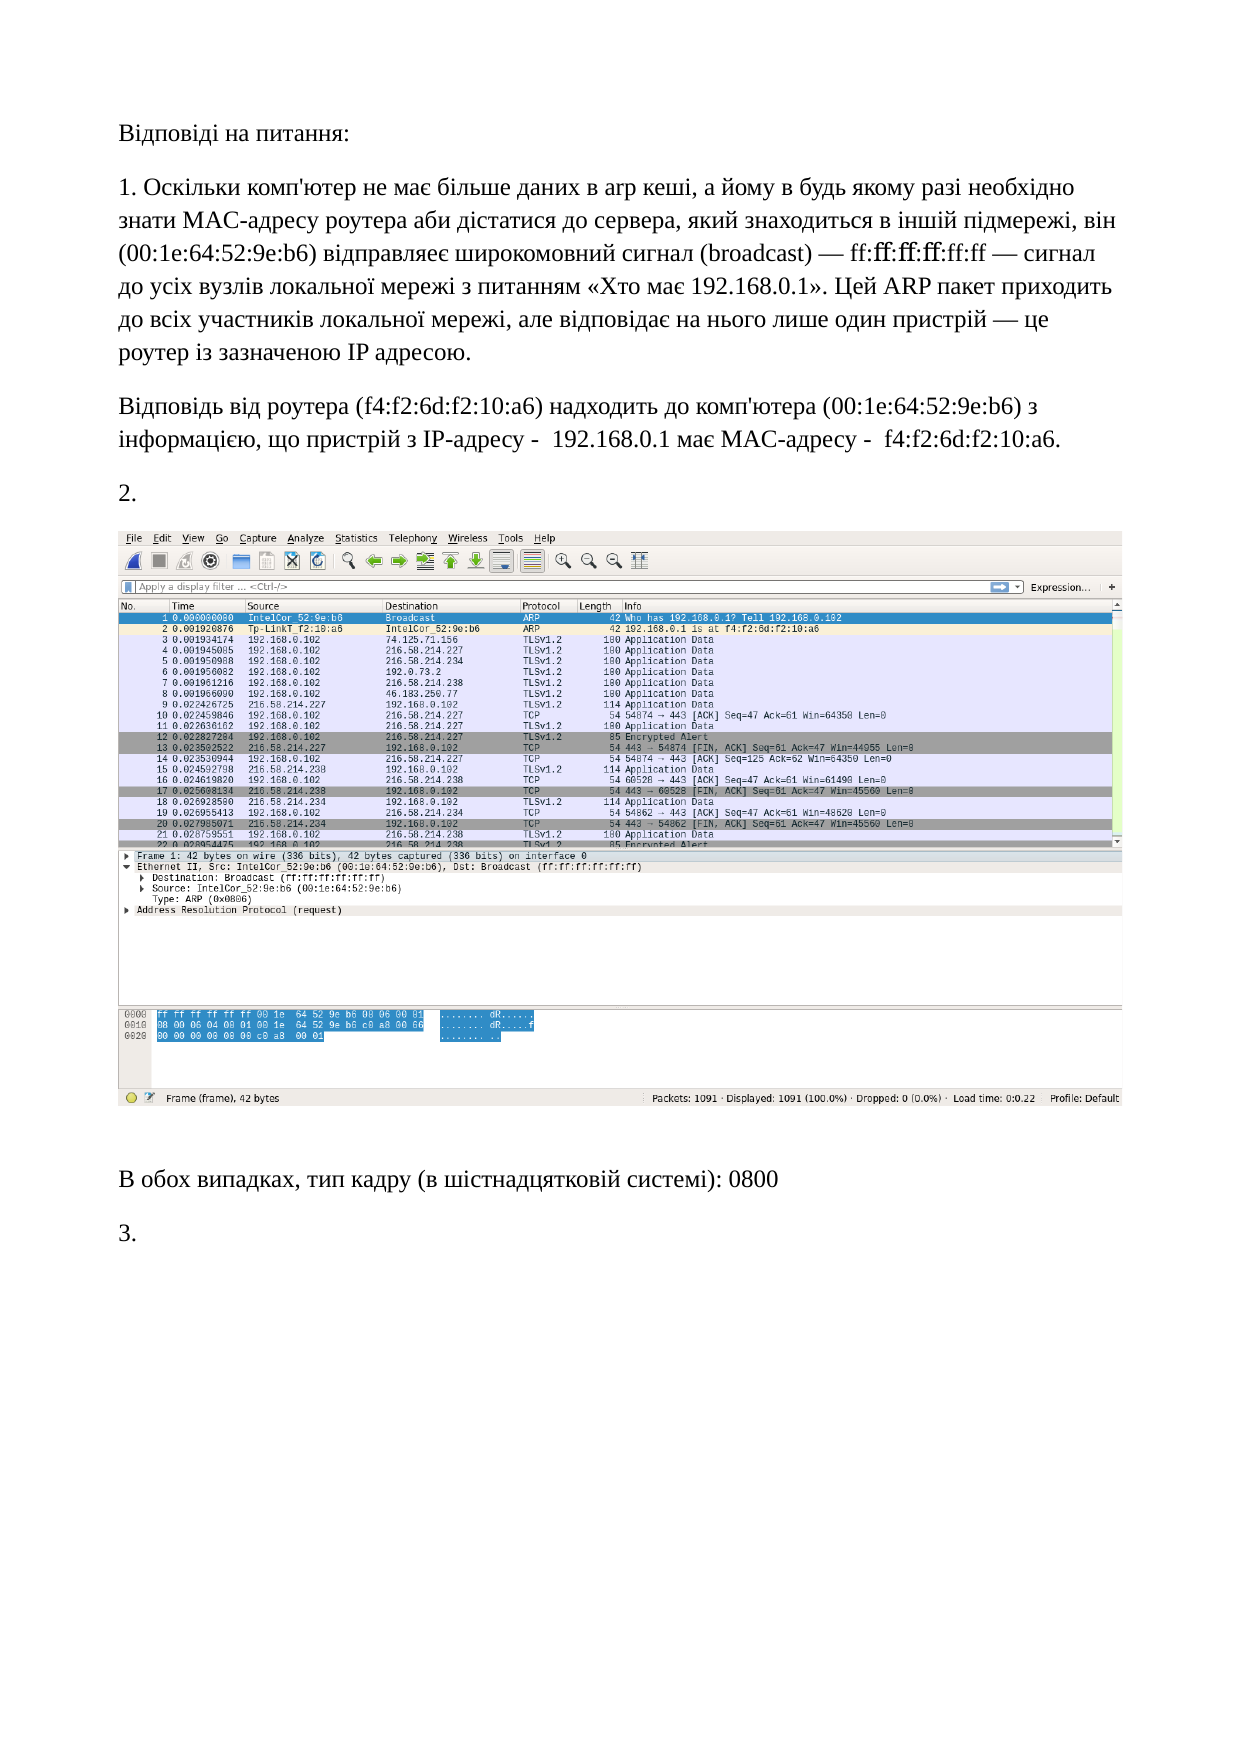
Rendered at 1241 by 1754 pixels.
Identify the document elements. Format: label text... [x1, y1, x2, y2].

text Відповідь від роутера (f4:f2:6d:f2:10:a6) надходить до комп'ютера (00:1e:64:52:9e:b6) з інформацією, що пристрій з IP-адресу - 192.168.0.1 має MAC-адресу - f4:f2:6d:f2:10:a6. [118, 391, 1122, 453]
text 3. [118, 1218, 1122, 1246]
picture [118, 531, 1123, 1106]
text Відповіді на питання: [118, 118, 1122, 147]
text 1. Оскільки комп'ютер не має більше даних в arp кеші, а йому в будь якому разі необхідно знати MAC-адресу роутера аби дістатися до сервера, який знаходиться в іншій підмережі, він (00:1e:64:52:9e:b6) відправляеє широкомовний сигнал (broadcast) — ff:ﬀ:ﬀ:ﬀ:ff:ff — сигнал до усіх вузлів локальної мережі з питанням «Хто має 192.168.0.1». Цей ARP пакет приходить до всіх участників локальної мережі, але відповідає на нього лише один пристрій — це роутер із зазначеною IP адресою. [118, 172, 1122, 366]
text 2. [118, 478, 1122, 507]
text В обох випадках, тип кадру (в шістнадцятковій системі): 0800 [118, 1164, 1122, 1193]
